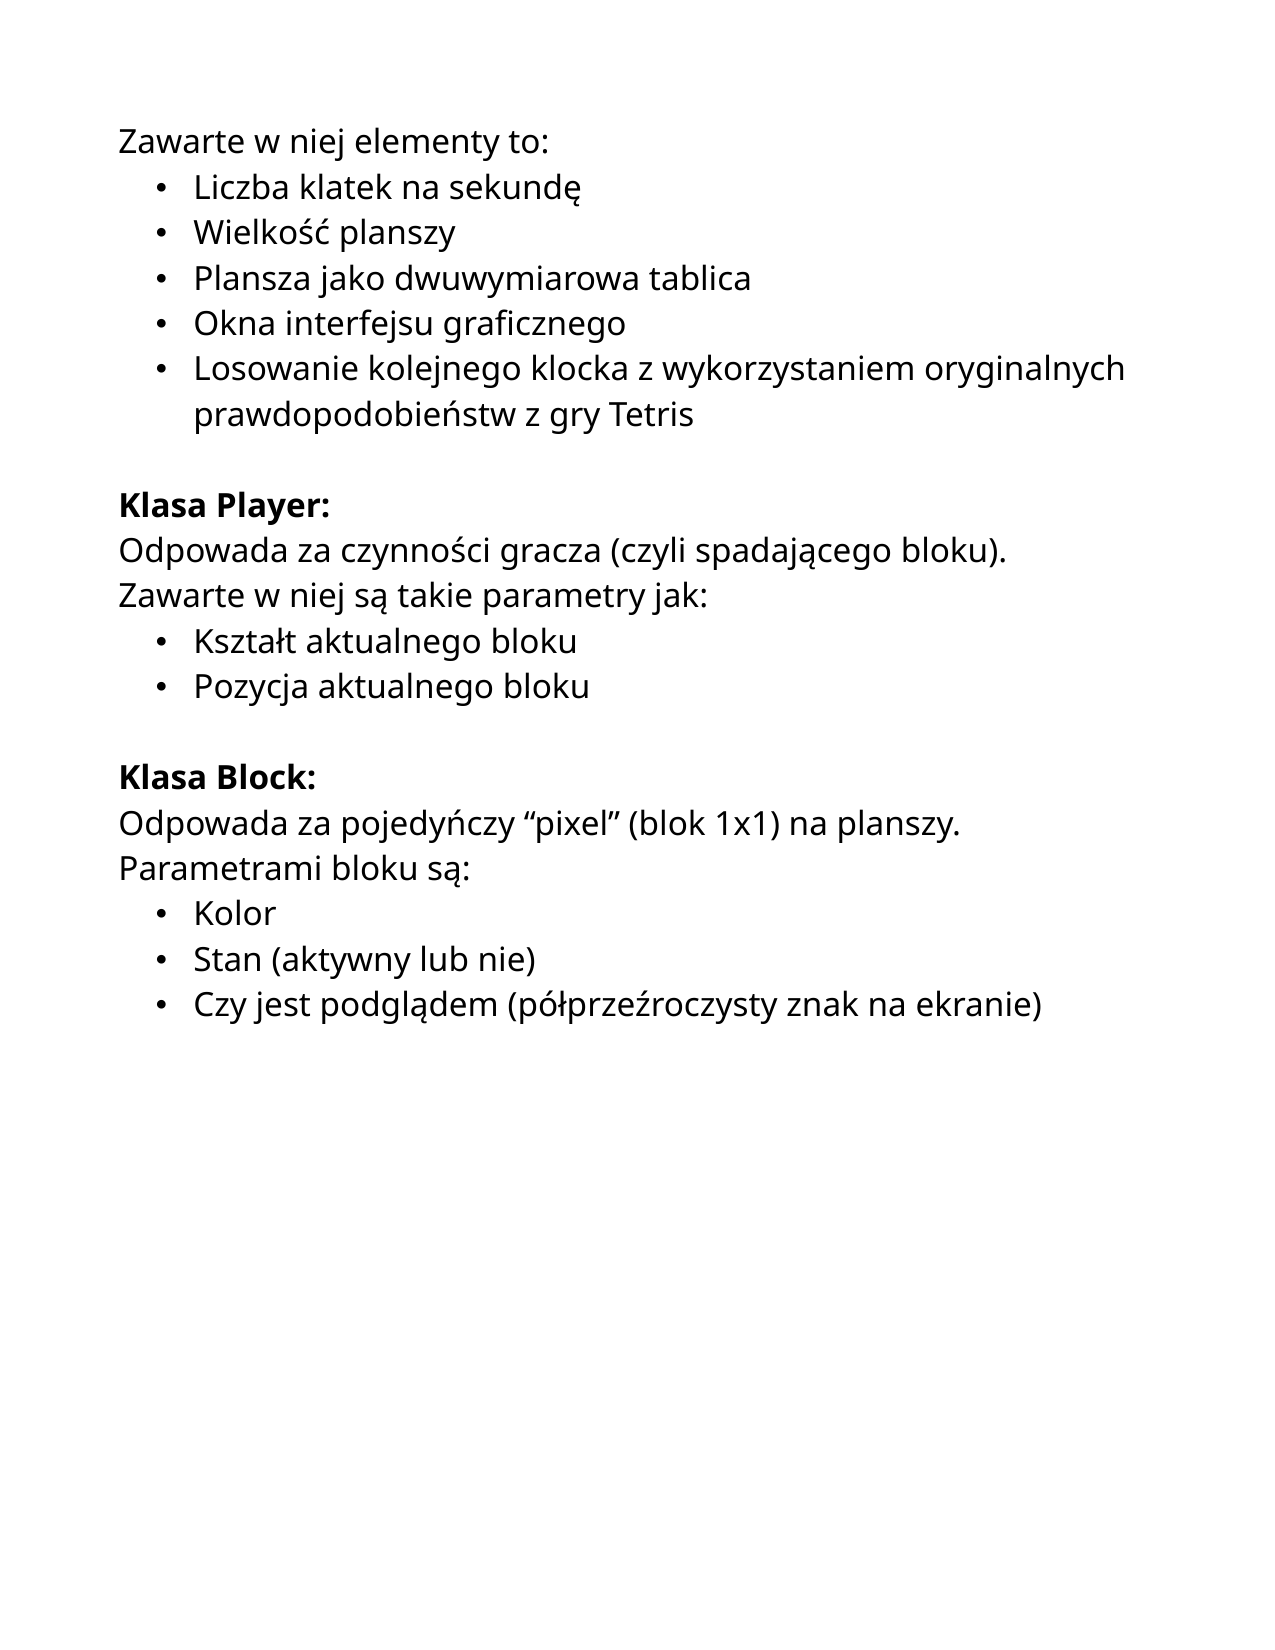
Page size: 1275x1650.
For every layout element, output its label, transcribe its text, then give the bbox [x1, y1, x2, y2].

text Klasa Block: Odpowada za pojedyńczy “pixel” (blok 1x1) na planszy. [118, 754, 1157, 845]
list Stan (aktywny lub nie) [156, 936, 1157, 981]
list Losowanie kolejnego klocka z wykorzystaniem oryginalnych prawdopodobieństw z gry Tetris [156, 345, 1157, 436]
list Kształt aktualnego bloku [156, 618, 1157, 663]
list Plansza jako dwuwymiarowa tablica [156, 254, 1157, 300]
text Zawarte w niej elementy to: [118, 118, 1157, 163]
text Klasa Player: [118, 481, 1157, 527]
list Liczba klatek na sekundę [156, 163, 1157, 209]
text Zawarte w niej są takie parametry jak: [118, 572, 1157, 618]
text Odpowada za czynności gracza (czyli spadającego bloku). [118, 527, 1157, 572]
list Okna interfejsu graficznego [156, 300, 1157, 345]
list Pozycja aktualnego bloku [156, 663, 1157, 708]
list Wielkość planszy [156, 209, 1157, 254]
list Kolor [156, 890, 1157, 936]
text Parametrami bloku są: [118, 845, 1157, 890]
list Czy jest podglądem (półprzeźroczysty znak na ekranie) [156, 981, 1157, 1026]
